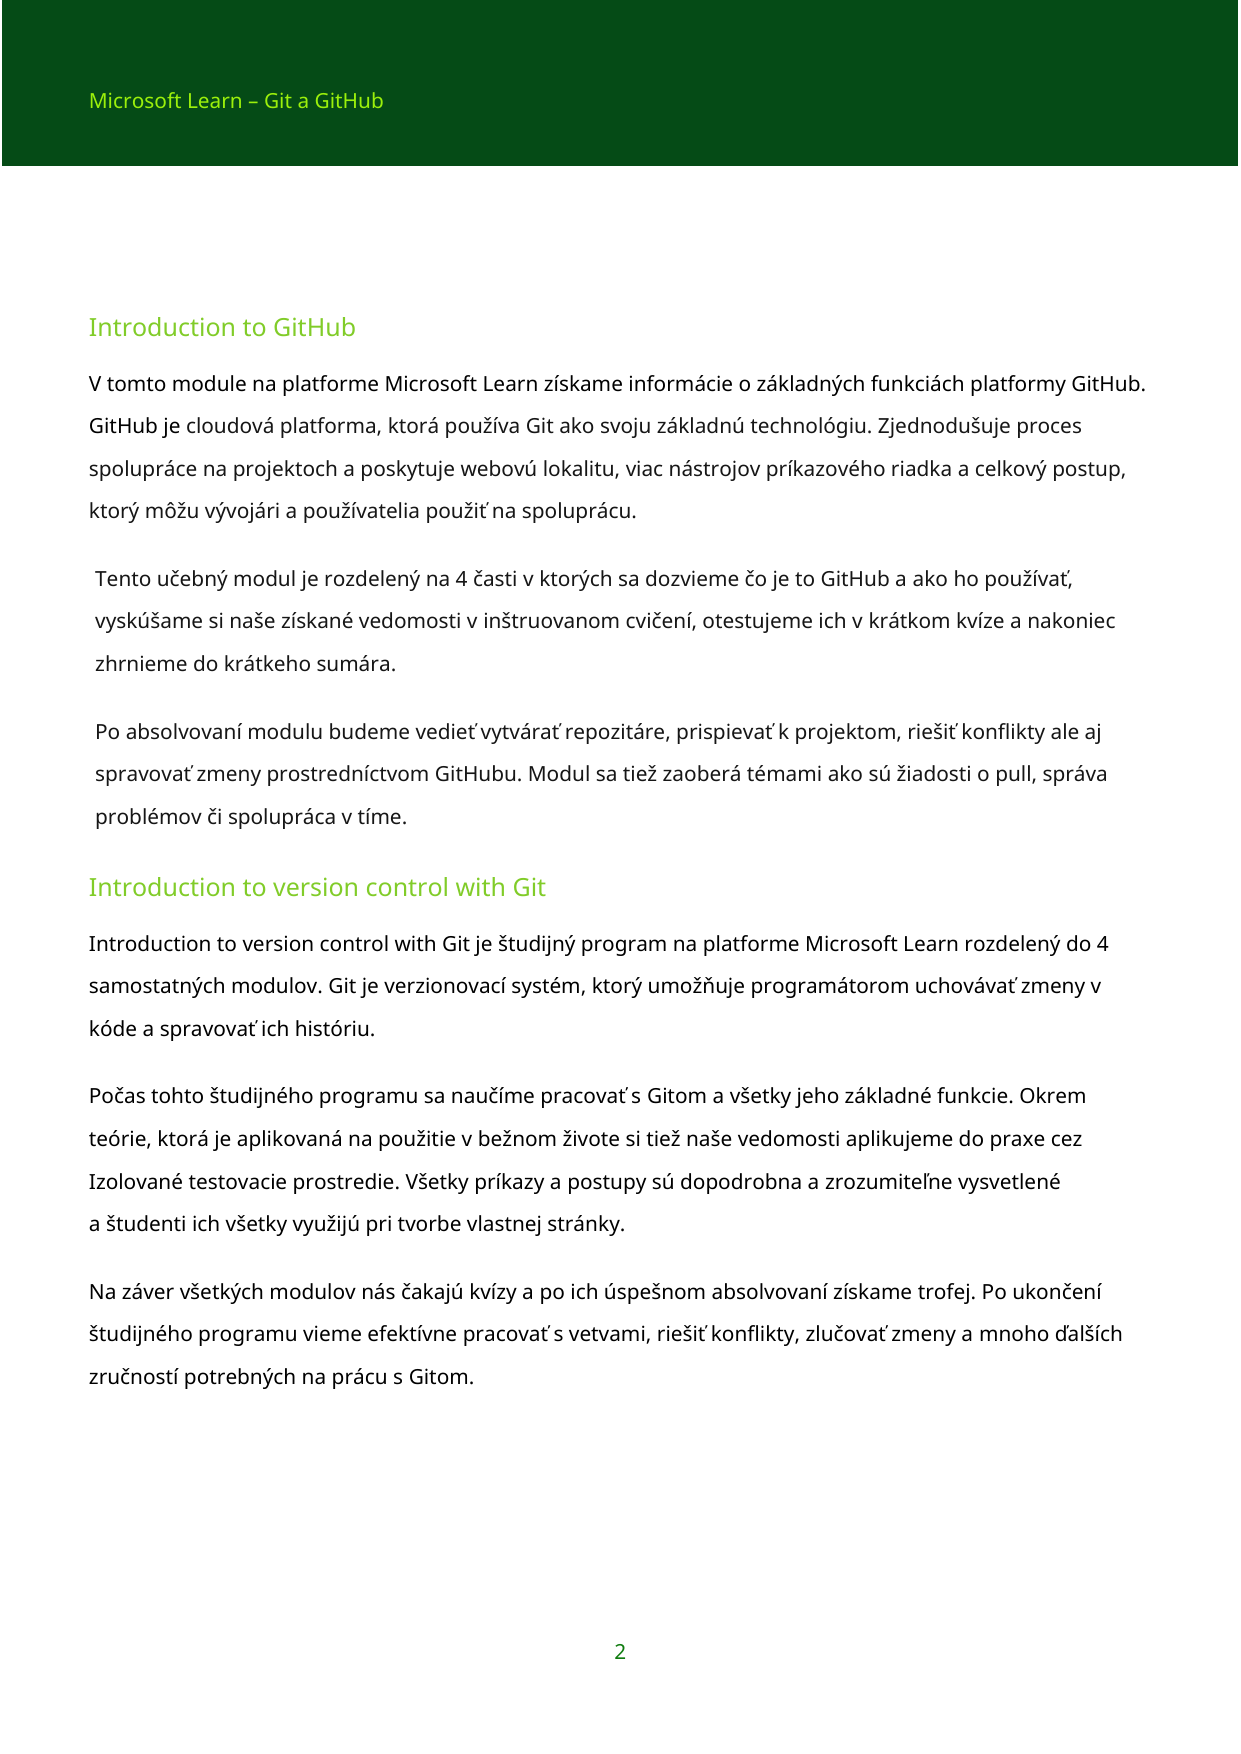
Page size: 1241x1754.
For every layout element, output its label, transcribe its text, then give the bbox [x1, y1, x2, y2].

text Na záver všetkých modulov nás čakajú kvízy a po ich úspešnom absolvovaní získame trofej. Po ukončení študijného programu vieme efektívne pracovať s vetvami, riešiť konflikty, zlučovať zmeny a mnoho ďalších zručností potrebných na prácu s Gitom. [89, 1277, 1152, 1391]
text Po absolvovaní modulu budeme vedieť vytvárať repozitáre, prispievať k projektom, riešiť konflikty ale aj spravovať zmeny prostredníctvom GitHubu. Modul sa tiež zaoberá témami ako sú žiadosti o pull, správa problémov či spolupráca v tíme. [95, 717, 1152, 831]
text Počas tohto študijného programu sa naučíme pracovať s Gitom a všetky jeho základné funkcie. Okrem teórie, ktorá je aplikovaná na použitie v bežnom živote si tiež naše vedomosti aplikujeme do praxe cez Izolované testovacie prostredie. Všetky príkazy a postupy sú dopodrobna a zrozumiteľne vysvetlené a študenti ich všetky využijú pri tvorbe vlastnej stránky. [89, 1082, 1152, 1238]
text Tento učebný modul je rozdelený na 4 časti v ktorých sa dozvieme čo je to GitHub a ako ho používať, vyskúšame si naše získané vedomosti v inštruovanom cvičení, otestujeme ich v krátkom kvíze a nakoniec zhrnieme do krátkeho sumára. [95, 564, 1152, 678]
text V tomto module na platforme Microsoft Learn získame informácie o základných funkciách platformy GitHub. GitHub je cloudová platforma, ktorá používa Git ako svoju základnú technológiu. Zjednodušuje proces spolupráce na projektoch a poskytuje webovú lokalitu, viac nástrojov príkazového riadka a celkový postup, ktorý môžu vývojári a používatelia použiť na spoluprácu. [89, 369, 1152, 525]
subtitle Introduction to GitHub [89, 309, 1152, 344]
text Introduction to version control with Git je študijný program na platforme Microsoft Learn rozdelený do 4 samostatných modulov. Git je verzionovací systém, ktorý umožňuje programátorom uchovávať zmeny v kóde a spravovať ich históriu. [89, 929, 1152, 1042]
subtitle Introduction to version control with Git [89, 870, 1152, 904]
